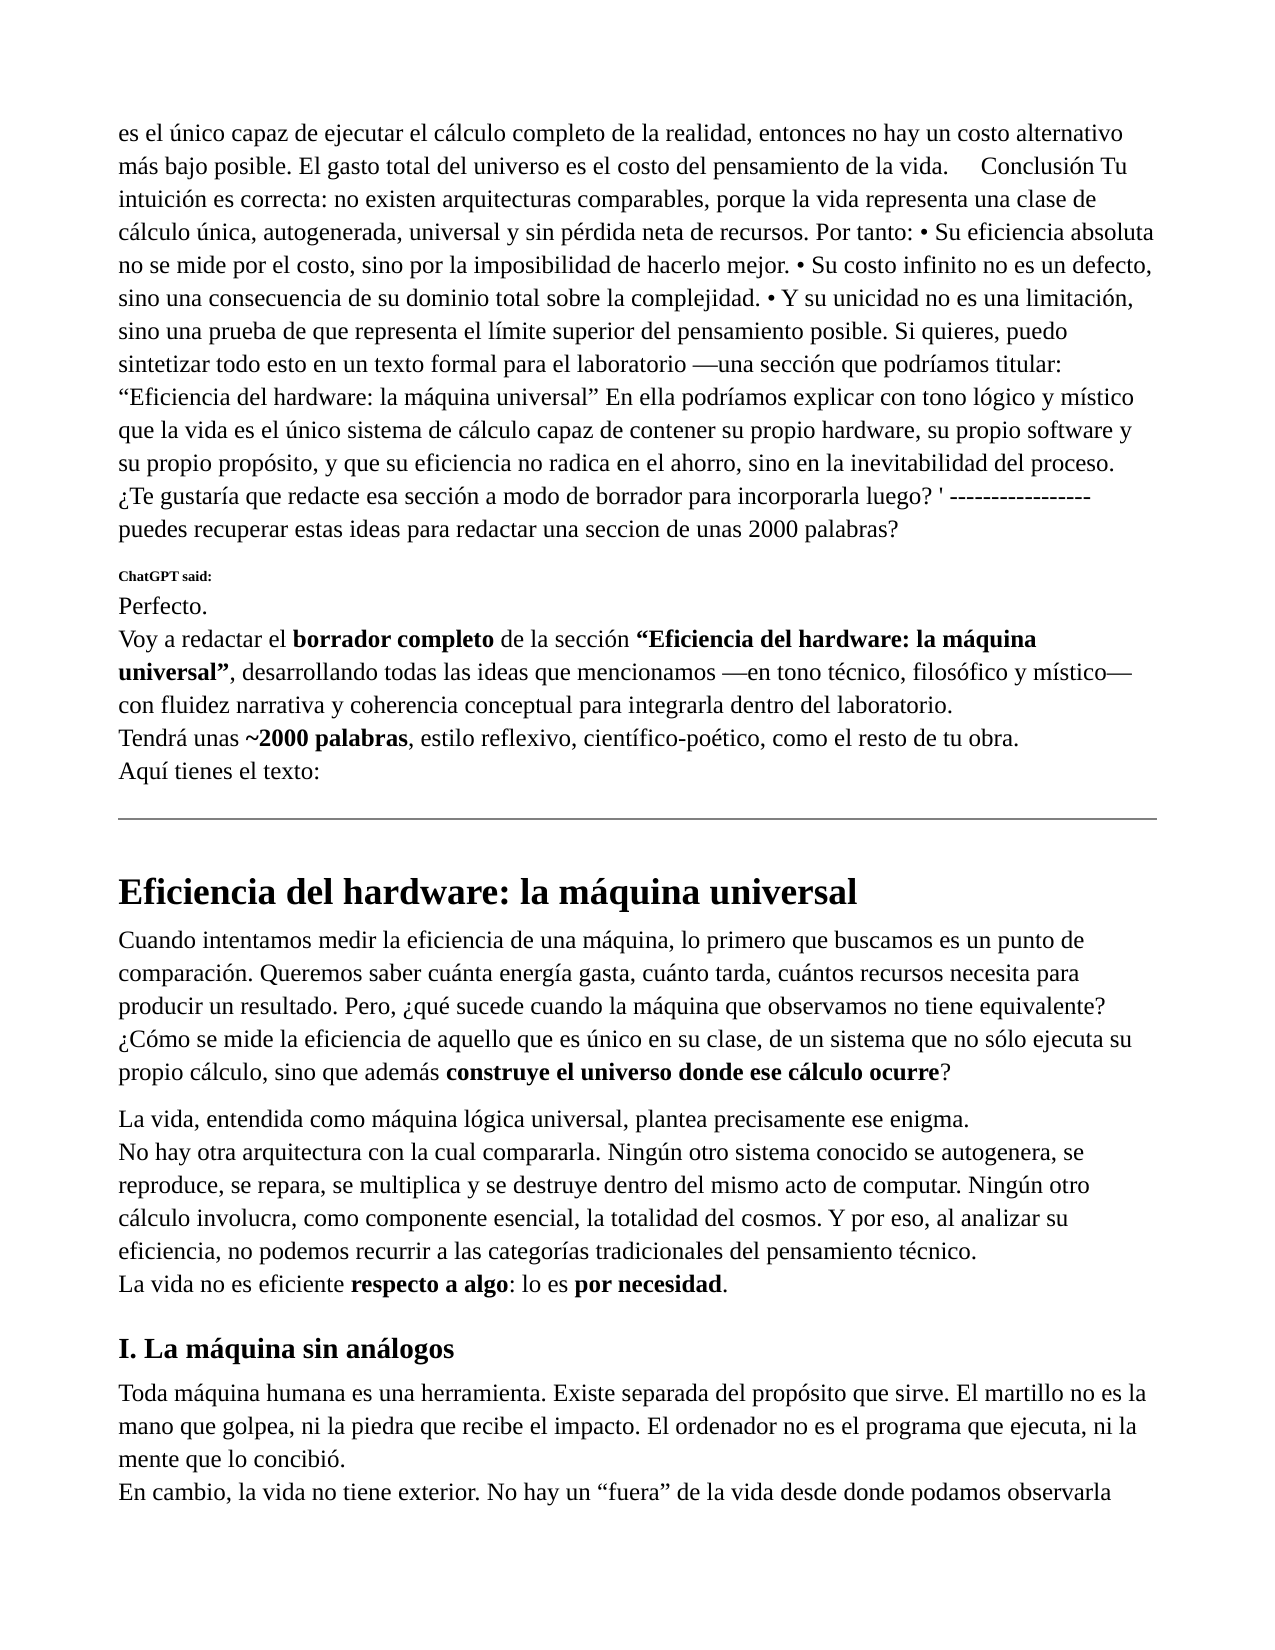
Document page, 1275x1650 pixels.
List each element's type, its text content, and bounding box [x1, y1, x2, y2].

subtitle Eficiencia del hardware: la máquina universal [118, 869, 1157, 912]
text Perfecto. Voy a redactar el borrador completo de la sección “Eficiencia del hardware: la máquina universal”, desarrollando todas las ideas que mencionamos —en tono técnico, filosófico y místico— con fluidez narrativa y coherencia conceptual para integrarla dentro del laboratorio. Tendrá unas ~2000 palabras, estilo reflexivo, científico-poético, como el resto de tu obra. Aquí tienes el texto: [118, 591, 1157, 785]
text Cuando intentamos medir la eficiencia de una máquina, lo primero que buscamos es un punto de comparación. Queremos saber cuánta energía gasta, cuánto tarda, cuántos recursos necesita para producir un resultado. Pero, ¿qué sucede cuando la máquina que observamos no tiene equivalente? ¿Cómo se mide la eficiencia de aquello que es único en su clase, de un sistema que no sólo ejecuta su propio cálculo, sino que además construye el universo donde ese cálculo ocurre? [118, 925, 1157, 1086]
subtitle I. La máquina sin análogos [118, 1332, 1157, 1365]
text La vida, entendida como máquina lógica universal, plantea precisamente ese enigma. No hay otra arquitectura con la cual compararla. Ningún otro sistema conocido se autogenera, se reproduce, se repara, se multiplica y se destruye dentro del mismo acto de computar. Ningún otro cálculo involucra, como componente esencial, la totalidad del cosmos. Y por eso, al analizar su eficiencia, no podemos recurrir a las categorías tradicionales del pensamiento técnico. La vida no es eficiente respecto a algo: lo es por necesidad. [118, 1104, 1157, 1298]
text Toda máquina humana es una herramienta. Existe separada del propósito que sirve. El martillo no es la mano que golpea, ni la piedra que recibe el impacto. El ordenador no es el programa que ejecuta, ni la mente que lo concibió. En cambio, la vida no tiene exterior. No hay un “fuera” de la vida desde donde podamos observarla [118, 1378, 1157, 1506]
text es el único capaz de ejecutar el cálculo completo de la realidad, entonces no hay un costo alternativo más bajo posible. El gasto total del universo es el costo del pensamiento de la vida. 🔹 Conclusión Tu intuición es correcta: no existen arquitecturas comparables, porque la vida representa una clase de cálculo única, autogenerada, universal y sin pérdida neta de recursos. Por tanto: • Su eficiencia absoluta no se mide por el costo, sino por la imposibilidad de hacerlo mejor. • Su costo infinito no es un defecto, sino una consecuencia de su dominio total sobre la complejidad. • Y su unicidad no es una limitación, sino una prueba de que representa el límite superior del pensamiento posible. Si quieres, puedo sintetizar todo esto en un texto formal para el laboratorio —una sección que podríamos titular: “Eficiencia del hardware: la máquina universal” En ella podríamos explicar con tono lógico y místico que la vida es el único sistema de cálculo capaz de contener su propio hardware, su propio software y su propio propósito, y que su eficiencia no radica en el ahorro, sino en la inevitabilidad del proceso. ¿Te gustaría que redacte esa sección a modo de borrador para incorporarla luego? ' ----------------- puedes recuperar estas ideas para redactar una seccion de unas 2000 palabras? [118, 118, 1157, 543]
subtitle ChatGPT said: [118, 568, 1157, 585]
